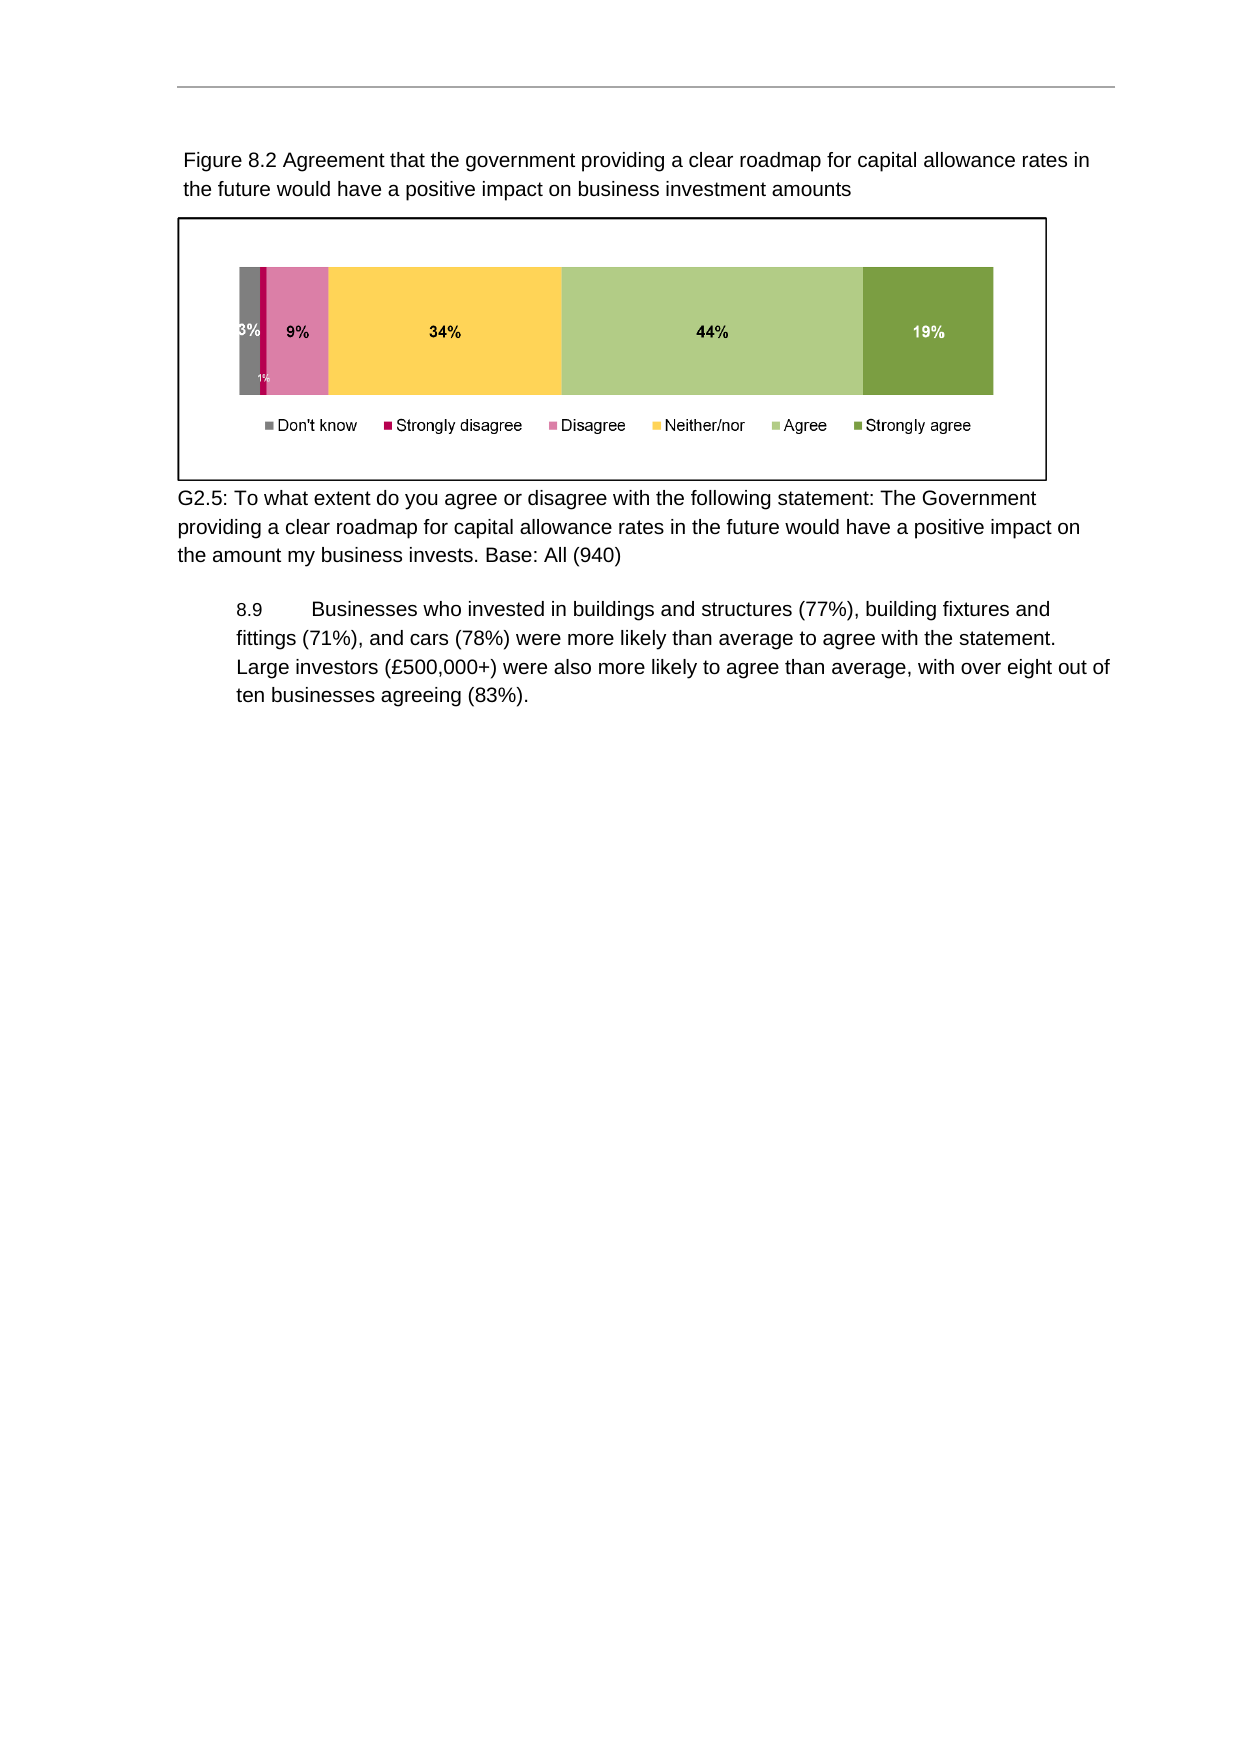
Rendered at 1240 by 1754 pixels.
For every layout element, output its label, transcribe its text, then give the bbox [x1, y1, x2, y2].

text Figure 8.2 Agreement that the government providing a clear roadmap for capital allowance rates in the future would have a positive impact on business investment amounts [183, 148, 1115, 200]
text G2.5: To what extent do you agree or disagree with the following statement: The Government providing a clear roadmap for capital allowance rates in the future would have a positive impact on the amount my business invests. Base: All (940) [177, 486, 1115, 567]
list Businesses who invested in buildings and structures (77%), building fixtures and fittings (71%), and cars (78%) were more likely than average to agree with the statement. Large investors (£500,000+) were also more likely to agree than average, with over eight out of ten businesses agreeing (83%). [236, 597, 1115, 707]
